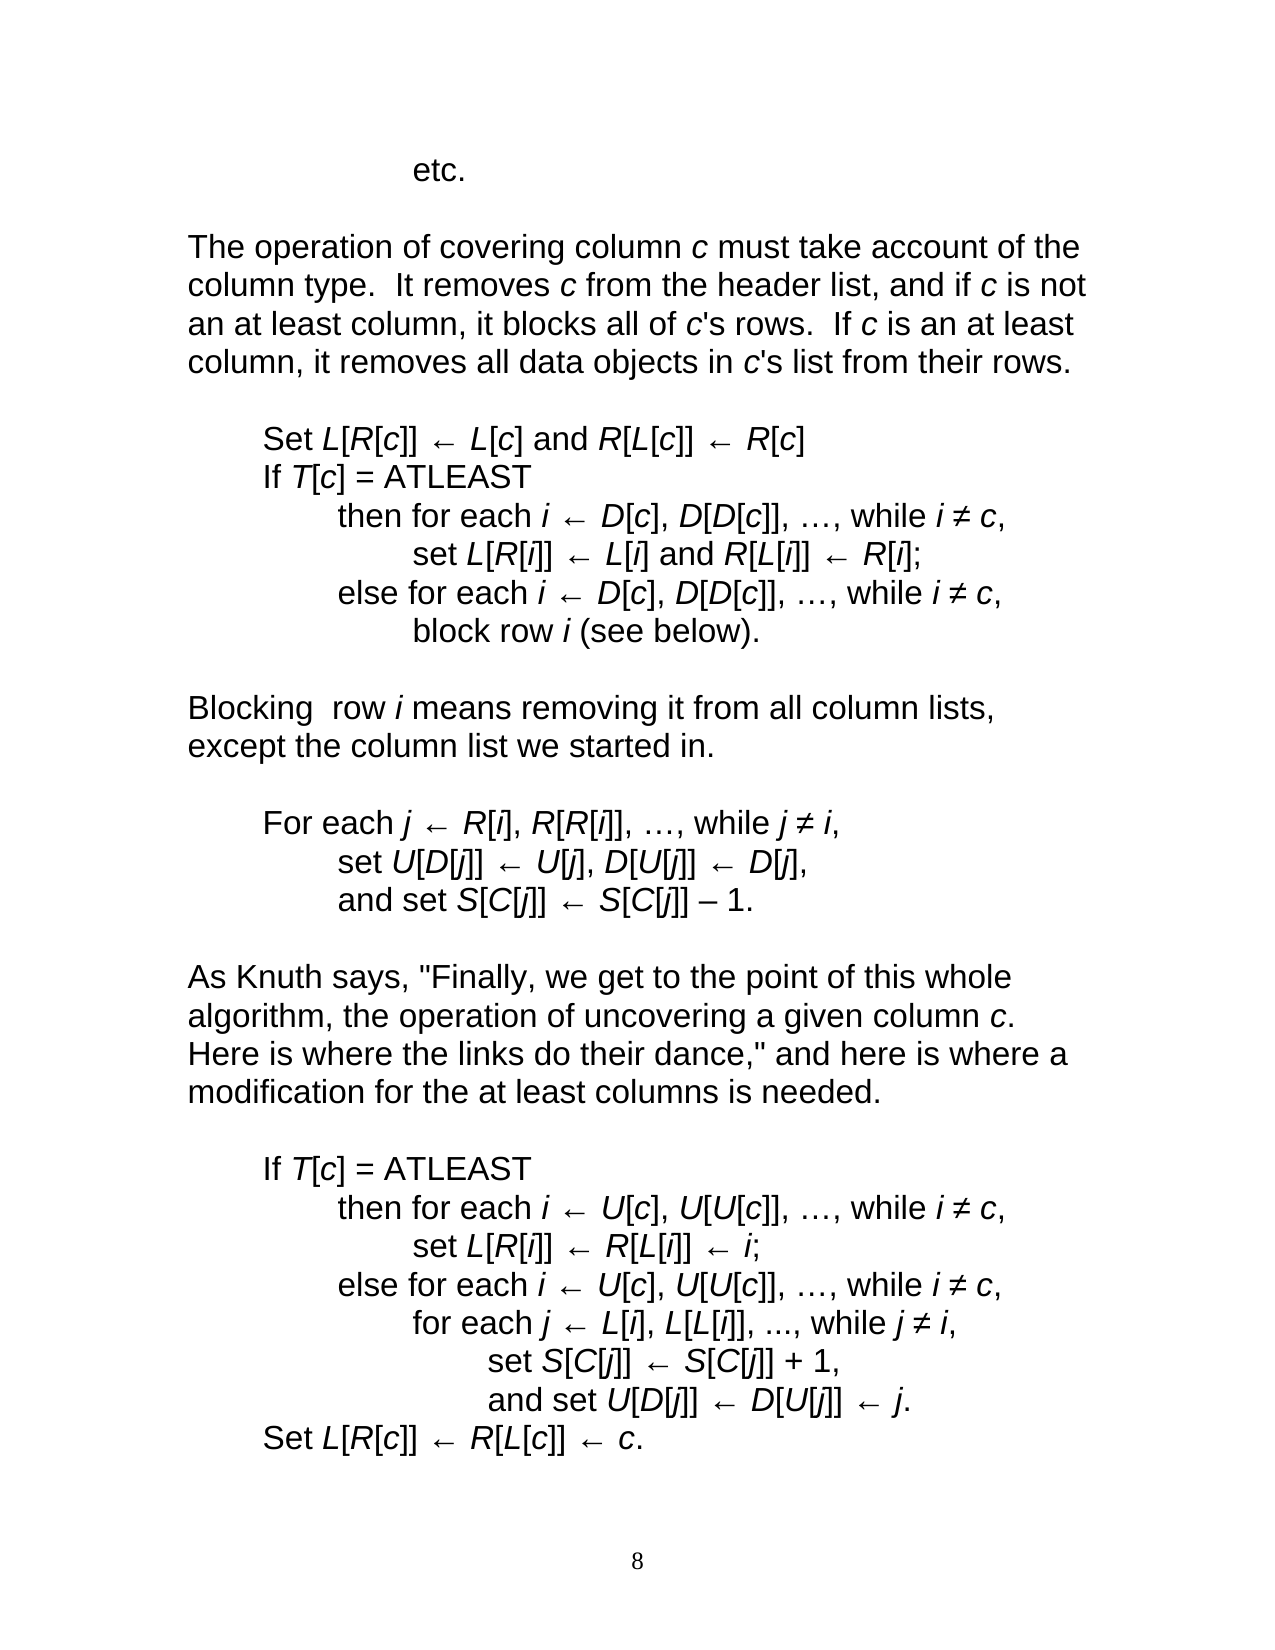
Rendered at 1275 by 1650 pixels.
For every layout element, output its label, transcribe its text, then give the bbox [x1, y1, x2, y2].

text set L[R[i]] ← L[i] and R[L[i]] ← R[i]; [337, 534, 1087, 573]
text Set L[R[c]] ← R[L[c]] ← c. [262, 1418, 1087, 1457]
text The operation of covering column c must take account of the column type. It removes c from the header list, and if c is not an at least column, it blocks all of c's rows. If c is an at least column, it removes all data objects in c's list from their rows. [187, 227, 1087, 381]
text else for each i ← D[c], D[D[c]], …, while i ≠ c, [337, 573, 1087, 611]
text else for each i ← U[c], U[U[c]], …, while i ≠ c, [337, 1265, 1087, 1303]
text then for each i ← D[c], D[D[c]], …, while i ≠ c, [337, 496, 1087, 534]
text and set U[D[j]] ← D[U[j]] ← j. [487, 1380, 1087, 1418]
text If T[c] = ATLEAST [262, 457, 1087, 496]
text set U[D[j]] ← U[j], D[U[j]] ← D[j], [337, 842, 1087, 880]
text For each j ← R[i], R[R[i]], …, while j ≠ i, [262, 803, 1087, 842]
text If T[c] = ATLEAST [262, 1149, 1087, 1188]
text As Knuth says, "Finally, we get to the point of this whole algorithm, the operation of uncovering a given column c. Here is where the links do their dance," and here is where a modification for the at least columns is needed. [187, 957, 1087, 1111]
text Blocking row i means removing it from all column lists, except the column list we started in. [187, 688, 1087, 765]
text then for each i ← U[c], U[U[c]], …, while i ≠ c, [337, 1188, 1087, 1226]
text for each j ← L[i], L[L[i]], ..., while j ≠ i, [412, 1303, 1087, 1342]
text set S[C[j]] ← S[C[j]] + 1, [487, 1342, 1087, 1380]
text etc. [412, 150, 1087, 188]
text and set S[C[j]] ← S[C[j]] – 1. [337, 880, 1087, 919]
text block row i (see below). [412, 611, 1087, 650]
text set L[R[i]] ← R[L[i]] ← i; [412, 1226, 1087, 1265]
text Set L[R[c]] ← L[c] and R[L[c]] ← R[c] [262, 419, 1087, 457]
